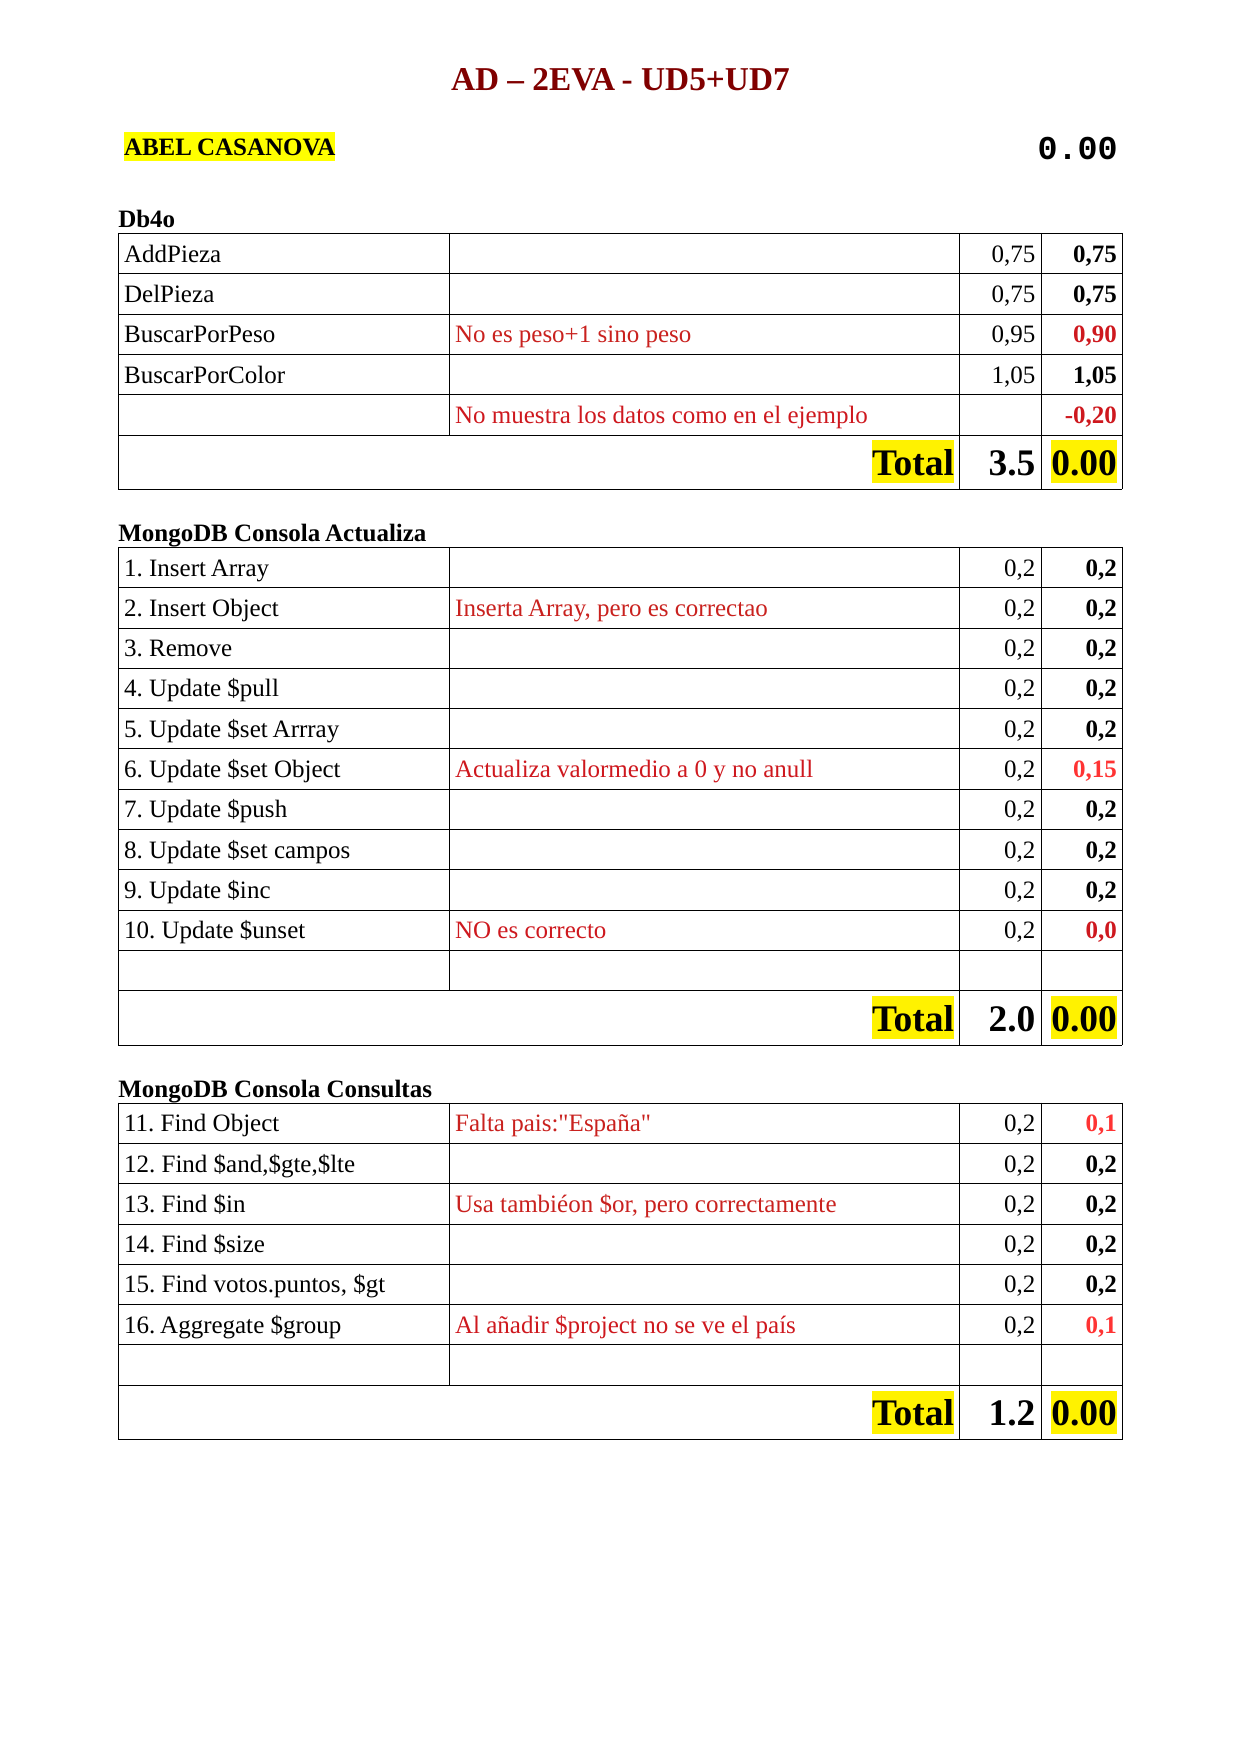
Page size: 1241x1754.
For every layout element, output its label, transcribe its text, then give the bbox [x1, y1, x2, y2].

table_cell [960, 951, 1041, 990]
table_cell 0,0 [1042, 911, 1122, 950]
table_cell 0,2 [960, 749, 1041, 789]
table_cell 0,2 [960, 669, 1041, 708]
table_header 0,2 [960, 1104, 1041, 1143]
table_cell 0,90 [1042, 315, 1122, 354]
table_cell 5. Update $set Arrray [119, 709, 449, 748]
table_cell [450, 1144, 959, 1183]
table_cell 14. Find $size [119, 1225, 449, 1264]
table_cell 0,2 [960, 1305, 1041, 1344]
table_cell No muestra los datos como en el ejemplo [450, 395, 959, 434]
text MongoDB Consola Actualiza [118, 518, 1122, 547]
table_cell NO es correcto [450, 911, 959, 950]
table_cell Total [119, 436, 959, 489]
table_cell 15. Find votos.puntos, $gt [119, 1265, 449, 1304]
table_cell [450, 355, 959, 394]
table_header 0,2 [960, 548, 1041, 587]
table_cell Total [119, 1386, 959, 1439]
table_header 11. Find Object [119, 1104, 449, 1143]
text Db4o [118, 204, 1122, 233]
table_cell 1,05 [960, 355, 1041, 394]
table_header ABEL CASANOVA [118, 126, 974, 175]
table_cell 0,2 [960, 830, 1041, 869]
table_cell 0,2 [960, 709, 1041, 748]
table_cell Total [119, 991, 959, 1045]
table_cell 1.00 [1042, 1386, 1122, 1439]
table_header 0,75 [1042, 234, 1122, 273]
table_cell 6. Update $set Object [119, 749, 449, 789]
table_cell [450, 870, 959, 909]
table_cell 0,2 [960, 1265, 1041, 1304]
table_cell 0,75 [1042, 274, 1122, 313]
table_cell 7. Update $push [119, 790, 449, 829]
table_header 0,2 [1042, 548, 1122, 587]
table_cell 0,2 [1042, 1265, 1122, 1304]
table_cell 16. Aggregate $group [119, 1305, 449, 1344]
table_cell 13. Find $in [119, 1184, 449, 1223]
table_cell 0,95 [960, 315, 1041, 354]
table_cell 0,2 [960, 588, 1041, 627]
table_cell 0,2 [960, 1144, 1041, 1183]
table_cell [450, 830, 959, 869]
table_cell 0,2 [1042, 1225, 1122, 1264]
table_cell [450, 669, 959, 708]
table_cell 1.2 [960, 1386, 1041, 1439]
table_cell [450, 790, 959, 829]
table_cell 3. Remove [119, 629, 449, 668]
table_cell 0,2 [1042, 709, 1122, 748]
table_cell [450, 1225, 959, 1264]
table_cell Usa tambiéon $or, pero correctamente [450, 1184, 959, 1223]
table_cell 0,2 [960, 911, 1041, 950]
table_cell 0,75 [960, 274, 1041, 313]
table_cell [119, 1345, 449, 1385]
table_cell 0,2 [960, 790, 1041, 829]
table_cell 4. Update $pull [119, 669, 449, 708]
table_cell 0,2 [1042, 830, 1122, 869]
table_cell BuscarPorPeso [119, 315, 449, 354]
table_header [450, 548, 959, 587]
table_cell 0,2 [1042, 1144, 1122, 1183]
table_cell 10. Update $unset [119, 911, 449, 950]
table_cell Inserta Array, pero es correctao [450, 588, 959, 627]
table_header 6,50 [974, 126, 1123, 175]
table_cell 2. Insert Object [119, 588, 449, 627]
table_cell Actualiza valormedio a 0 y no anull [450, 749, 959, 789]
table_header AddPieza [119, 234, 449, 273]
table_cell 0,2 [960, 1184, 1041, 1223]
table_cell [450, 709, 959, 748]
table_cell Al añadir $project no se ve el país [450, 1305, 959, 1344]
table_cell [119, 951, 449, 990]
table_header [450, 234, 959, 273]
table_cell [960, 1345, 1041, 1385]
table_header Falta pais:"España" [450, 1104, 959, 1143]
table_cell 0,2 [1042, 588, 1122, 627]
table_cell [1042, 951, 1122, 990]
table_cell 2.0 [960, 991, 1041, 1045]
table_cell 0,2 [1042, 669, 1122, 708]
table_cell [450, 274, 959, 313]
table_cell [450, 951, 959, 990]
text MongoDB Consola Consultas [118, 1074, 1122, 1102]
table_cell DelPieza [119, 274, 449, 313]
table_cell 0,15 [1042, 749, 1122, 789]
table_cell 0,2 [1042, 629, 1122, 668]
table_cell BuscarPorColor [119, 355, 449, 394]
table_cell 3.25 [1042, 436, 1122, 489]
table_cell 0,2 [960, 870, 1041, 909]
table_cell [450, 1345, 959, 1385]
table_cell 0,2 [960, 629, 1041, 668]
table_cell 0,2 [1042, 1184, 1122, 1223]
table_cell 8. Update $set campos [119, 830, 449, 869]
table_cell 1,05 [1042, 355, 1122, 394]
table_cell 0,2 [1042, 790, 1122, 829]
table_cell 0,2 [960, 1225, 1041, 1264]
table_cell 0,1 [1042, 1305, 1122, 1344]
table_cell 9. Update $inc [119, 870, 449, 909]
table_header 1. Insert Array [119, 548, 449, 587]
table_cell -0,20 [1042, 395, 1122, 434]
table_cell 12. Find $and,$gte,$lte [119, 1144, 449, 1183]
table_cell [450, 1265, 959, 1304]
text AD – 2EVA - UD5+UD7 [118, 59, 1122, 97]
table_header 0,75 [960, 234, 1041, 273]
table_cell 0,2 [1042, 870, 1122, 909]
table_cell 1.75 [1042, 991, 1122, 1045]
table_cell [119, 395, 449, 434]
table_header 0,1 [1042, 1104, 1122, 1143]
table_cell [1042, 1345, 1122, 1385]
table_cell [450, 629, 959, 668]
table_cell [960, 395, 1041, 434]
table_cell 3.5 [960, 436, 1041, 489]
table_cell No es peso+1 sino peso [450, 315, 959, 354]
